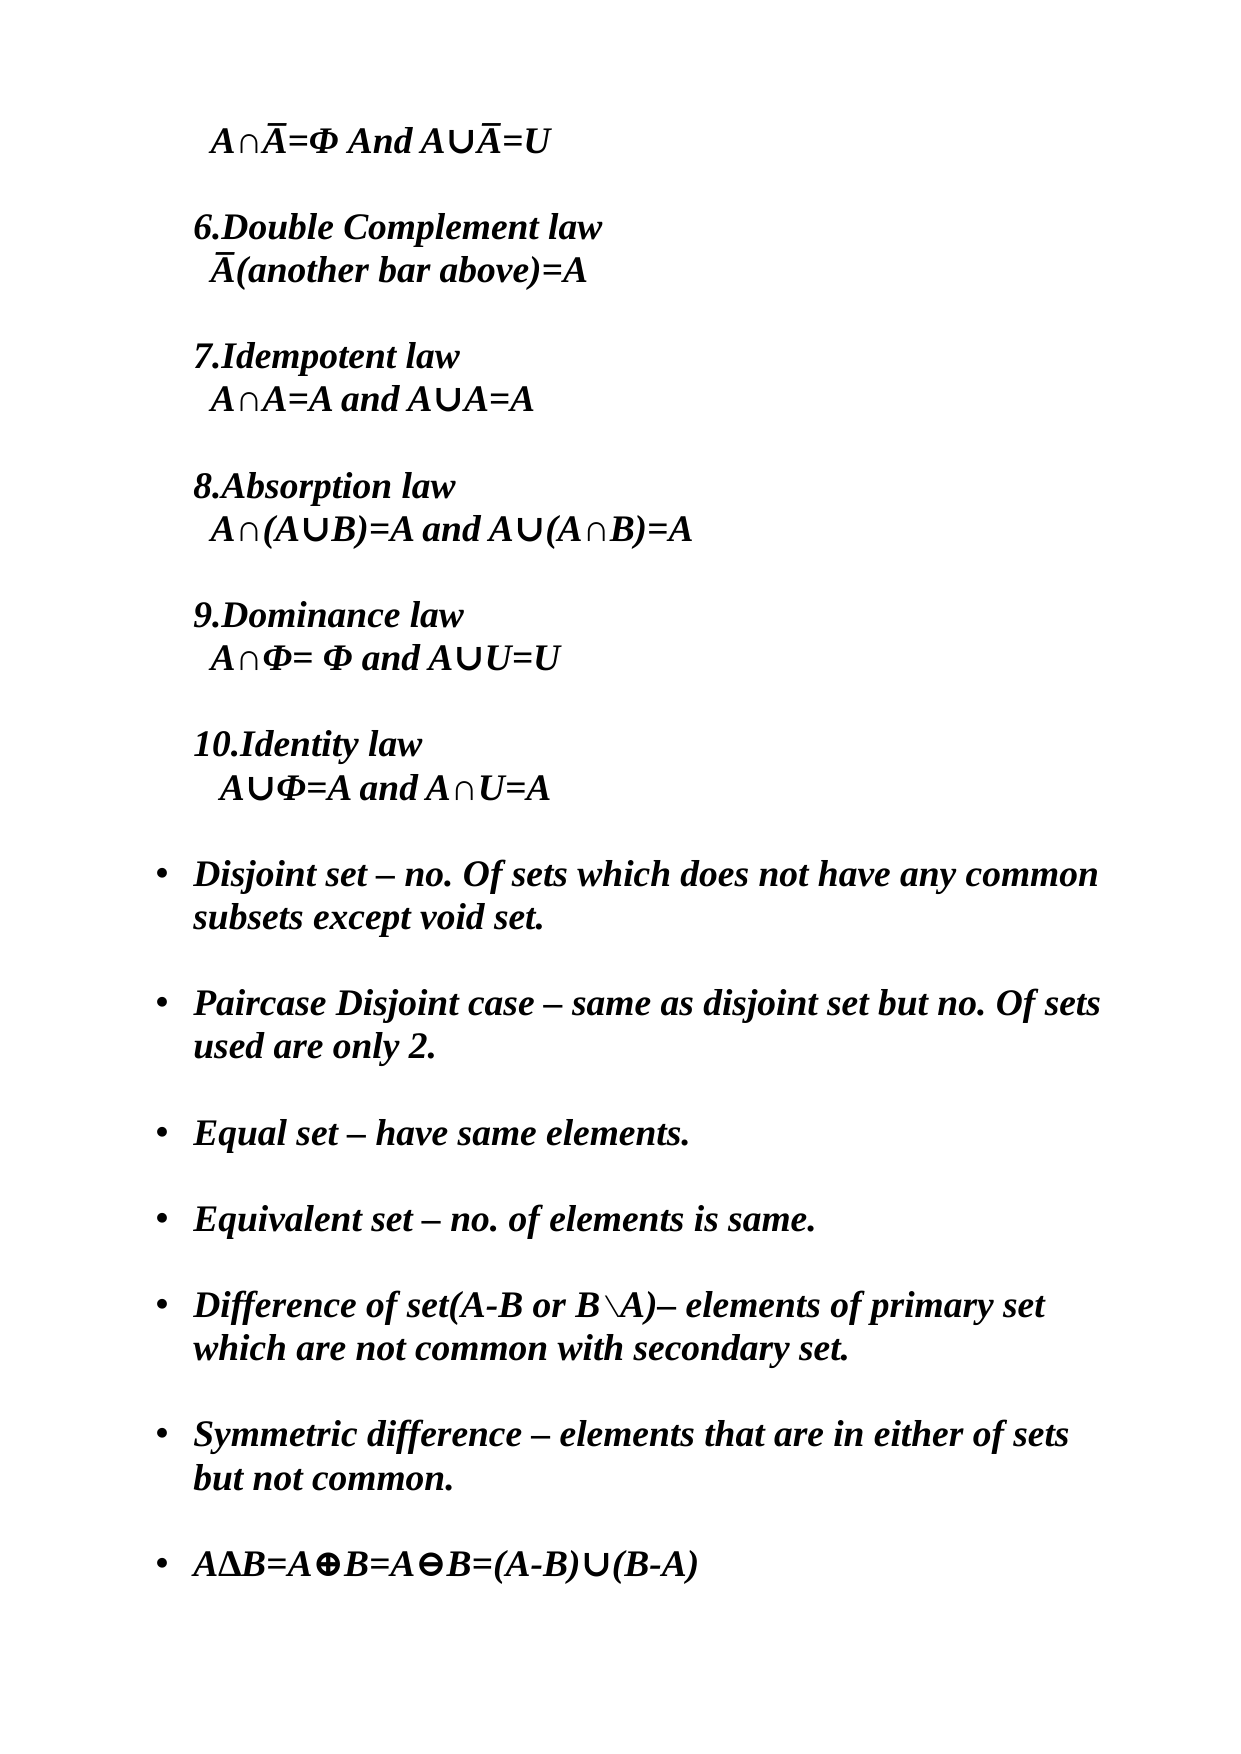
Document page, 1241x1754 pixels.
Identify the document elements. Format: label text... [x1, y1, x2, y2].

list Equivalent set – no. of elements is same. [156, 1196, 1122, 1239]
list Paircase Disjoint case – same as disjoint set but no. Of sets used are only 2. [156, 981, 1122, 1067]
list Disjoint set – no. Of sets which does not have any common subsets except void set. [156, 851, 1122, 937]
list 8.Absorption law [156, 463, 1122, 506]
list 10.Identity law [156, 722, 1122, 765]
list A∩(A∪B)=A and A∪(A∩B)=A [156, 506, 1122, 549]
list A̅(another bar above)=A [156, 247, 1122, 291]
list Equal set – have same elements. [156, 1110, 1122, 1153]
list A∪Φ=A and A∩U=A [156, 765, 1122, 808]
list A∩Φ= Φ and A∪U=U [156, 636, 1122, 679]
list Difference of set(A-B or B∖A)– elements of primary set which are not common with secondary set. [156, 1282, 1122, 1369]
list A∩A=A and A∪A=A [156, 377, 1122, 420]
list Symmetric difference – elements that are in either of sets but not common. [156, 1412, 1122, 1498]
list 7.Idempotent law [156, 334, 1122, 377]
list A∆B=A⊕B=A⊖B=(A-B)∪(B-A) [156, 1541, 1122, 1584]
list 9.Dominance law [156, 592, 1122, 636]
list 6.Double Complement law [156, 204, 1122, 247]
list A∩A̅=Φ And A∪A̅=U [156, 118, 1122, 161]
